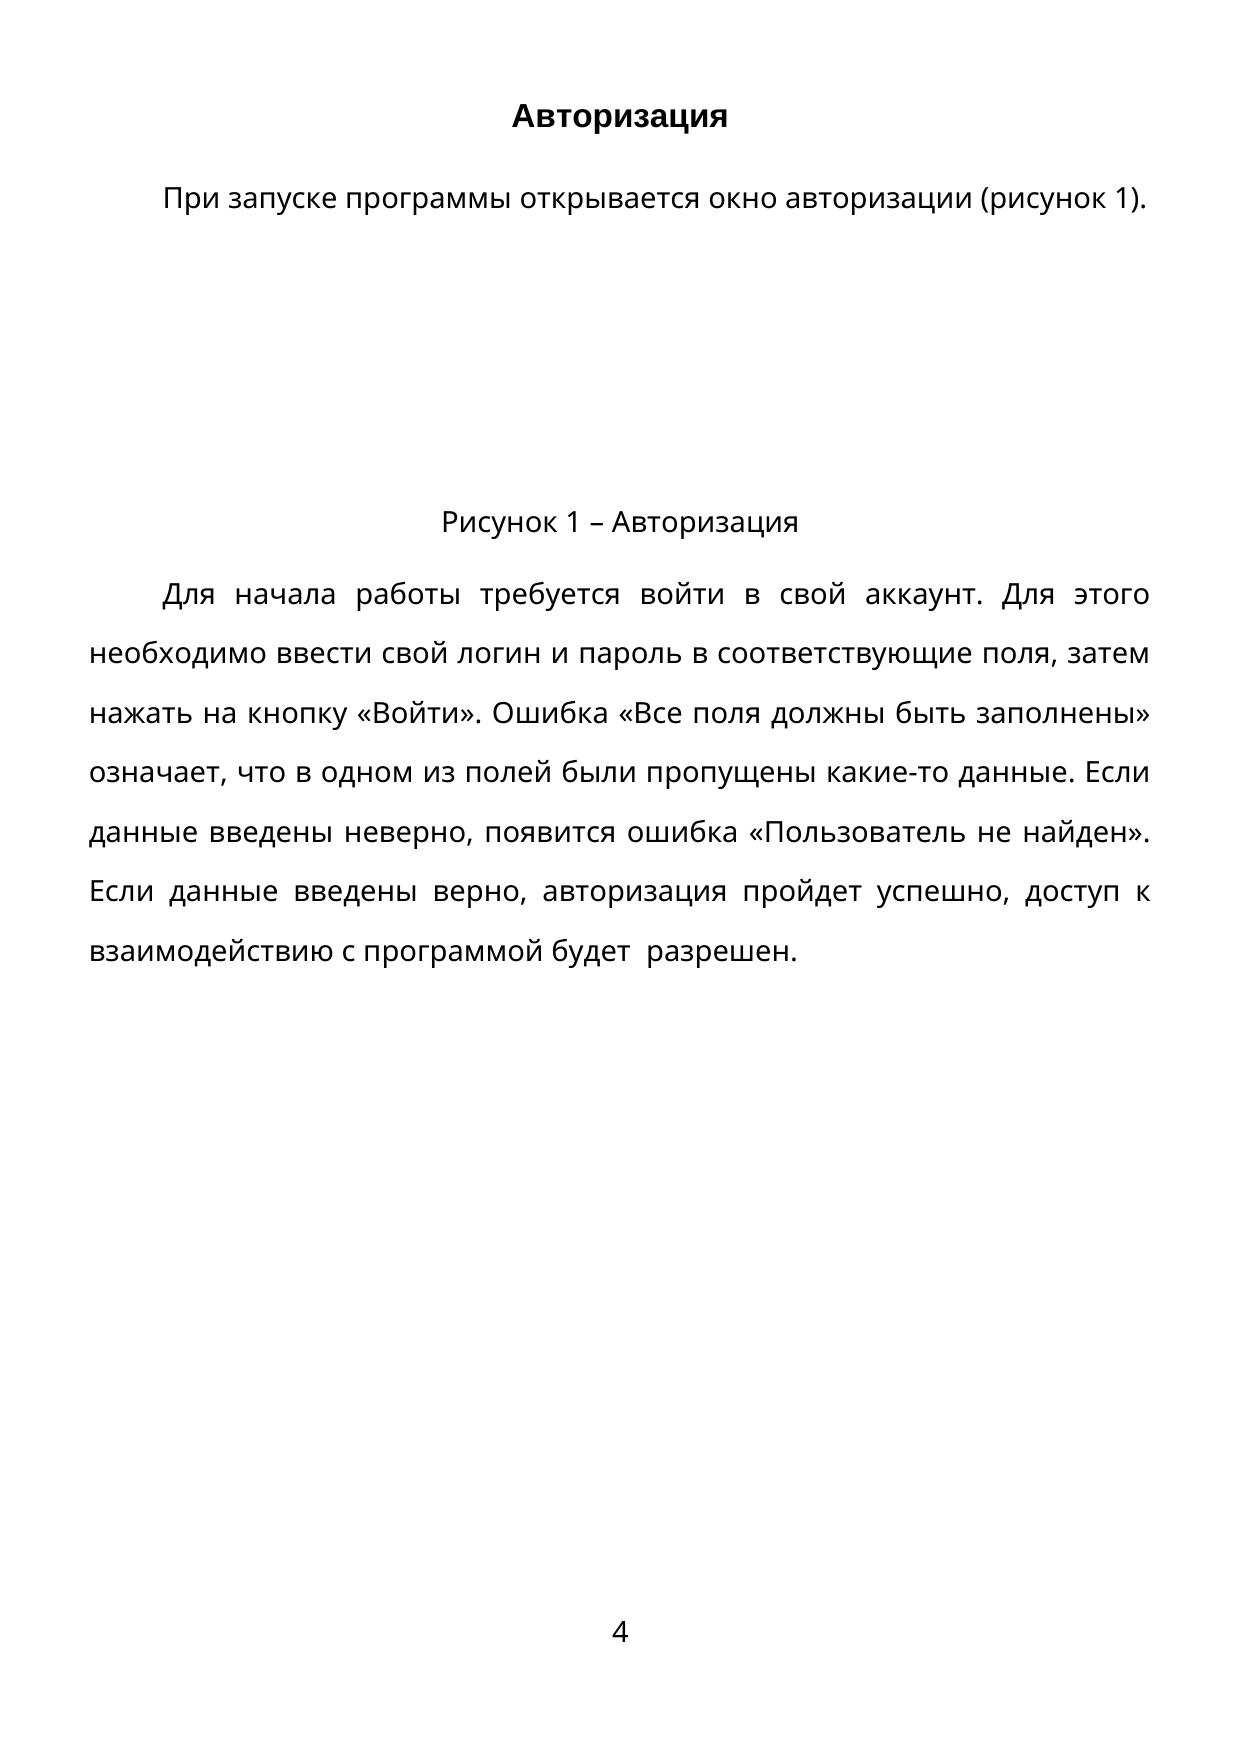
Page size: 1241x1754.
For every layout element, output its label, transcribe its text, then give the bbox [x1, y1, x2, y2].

text Рисунок 1 – Авторизация [88, 501, 1152, 541]
subtitle Авторизация [88, 96, 1152, 134]
text При запуске программы открывается окно авторизации (рисунок 1). [88, 178, 1152, 217]
text Для начала работы требуется войти в свой аккаунт. Для этого необходимо ввести свой логин и пароль в соответствующие поля, затем нажать на кнопку «Войти». Ошибка «Все поля должны быть заполнены» означает, что в одном из полей были пропущены какие-то данные. Если данные введены неверно, появится ошибка «Пользователь не найден». Если данные введены верно, авторизация пройдет успешно, доступ к взаимодействию с программой будет разрешен. [88, 573, 1152, 969]
